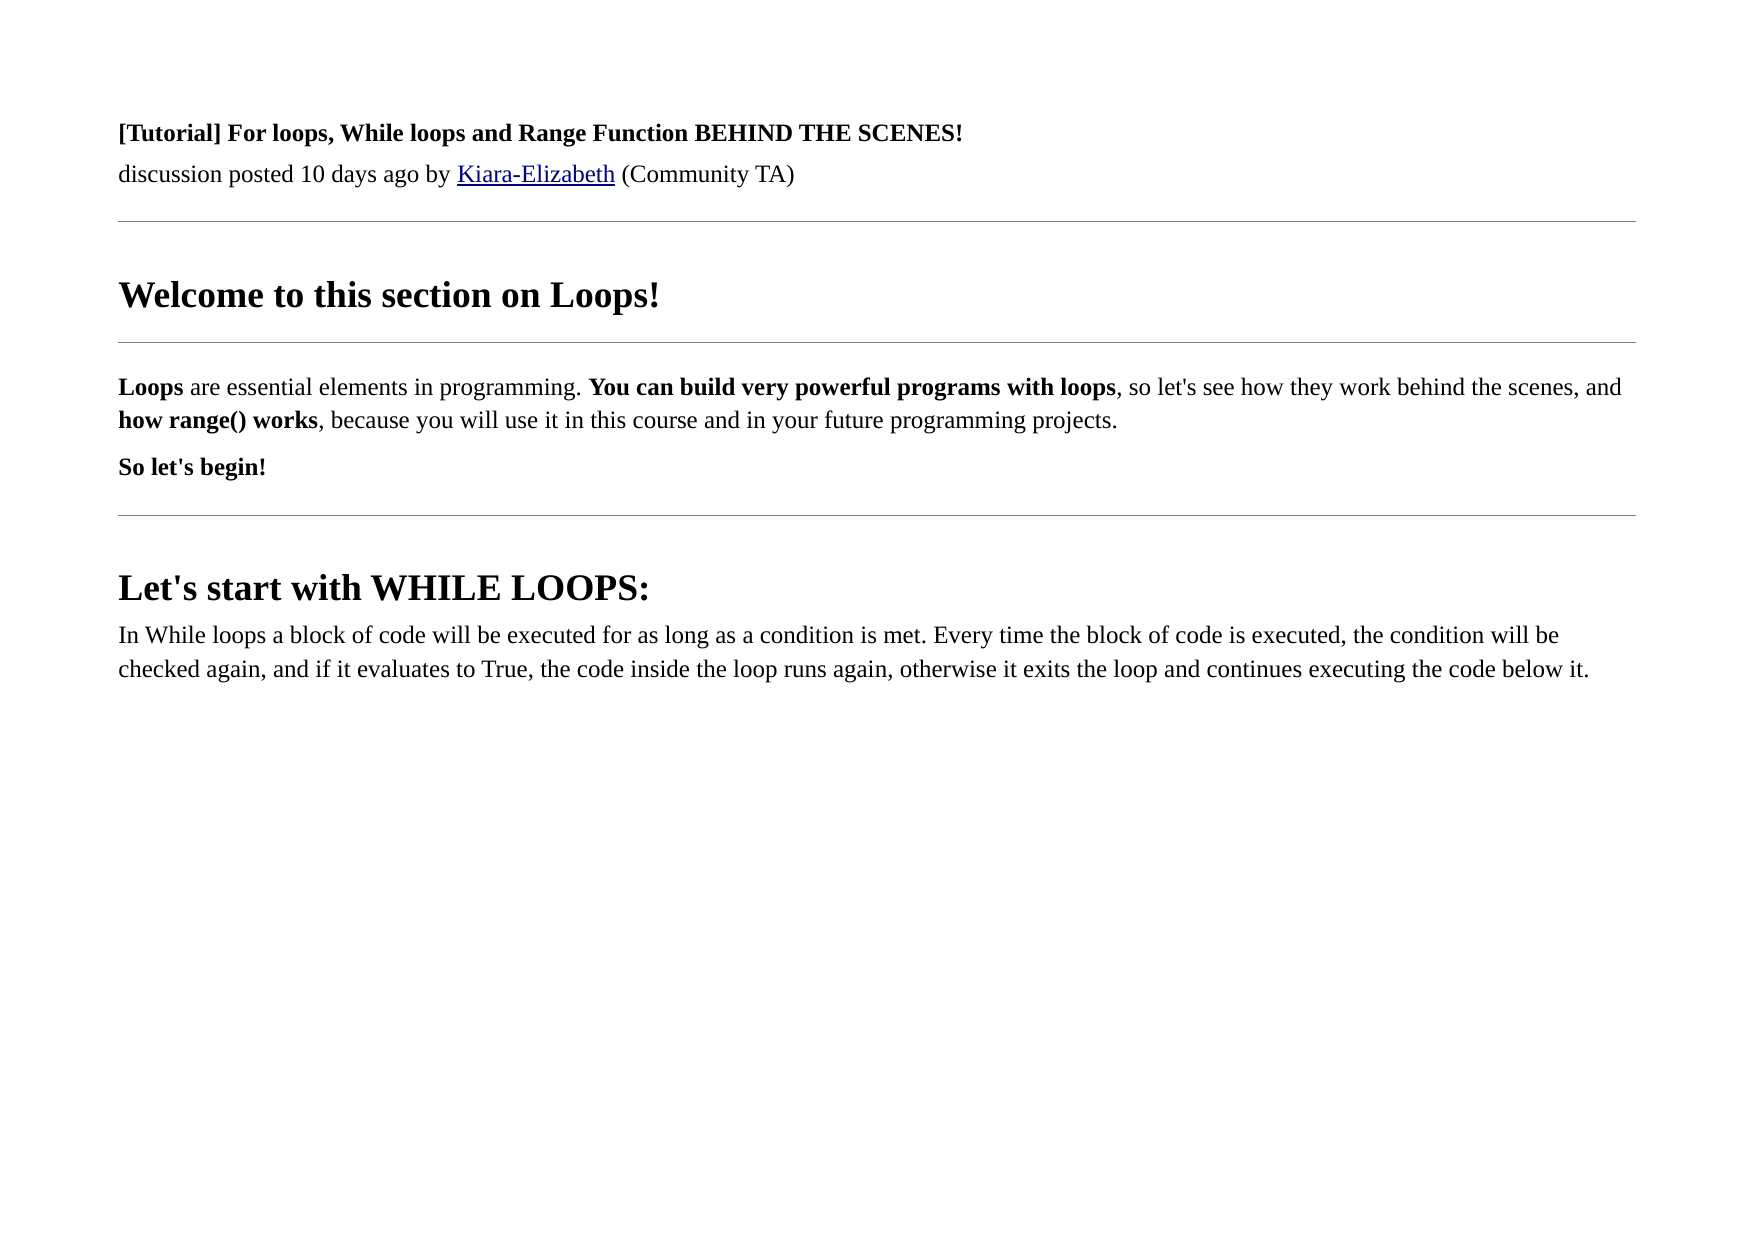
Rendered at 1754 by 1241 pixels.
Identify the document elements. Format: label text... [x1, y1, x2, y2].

text In While loops a block of code will be executed for as long as a condition is met. Every time the block of code is executed, the condition will be checked again, and if it evaluates to True, the code inside the loop runs again, otherwise it exits the loop and continues executing the code below it. [118, 621, 1636, 682]
text Loops are essential elements in programming. You can build very powerful programs with loops, so let's see how they work behind the scenes, and how range() works, because you will use it in this course and in your future programming projects. [118, 372, 1636, 433]
subtitle Let's start with WHILE LOOPS: [118, 565, 1636, 608]
text discussion posted 10 days ago by Kiara-Elizabeth (Community TA) [118, 159, 1636, 188]
subtitle Welcome to this section on Loops! [118, 272, 1636, 315]
text So let's begin! [118, 452, 1636, 481]
subtitle [Tutorial] For loops, While loops and Range Function BEHIND THE SCENES! [118, 118, 1636, 147]
